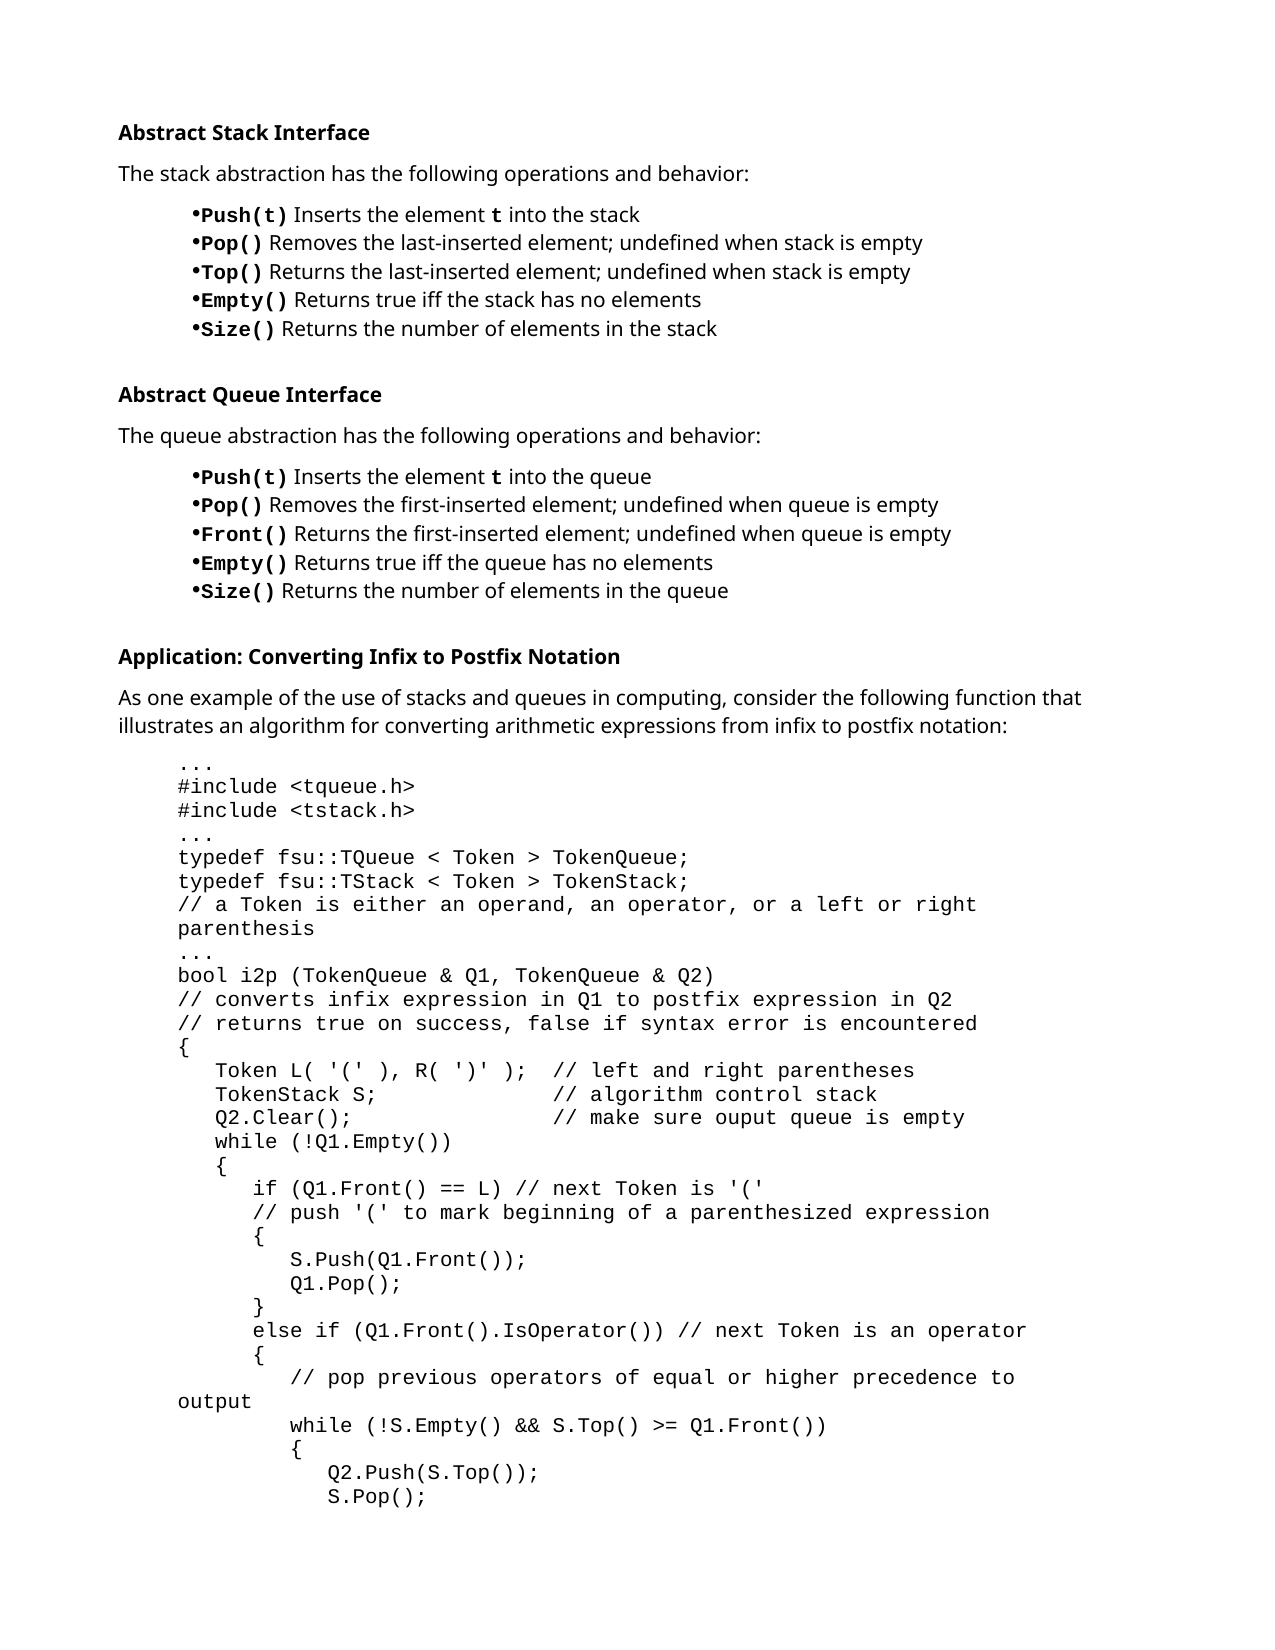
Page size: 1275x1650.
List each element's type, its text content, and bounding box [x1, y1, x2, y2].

text { [177, 1226, 1098, 1249]
text ... [177, 823, 1098, 847]
list Empty() Returns true iff the stack has no elements [118, 286, 1157, 314]
text { [177, 1036, 1098, 1060]
text Token L( '(' ), R( ')' ); // left and right parentheses [177, 1060, 1098, 1084]
list Top() Returns the last-inserted element; undefined when stack is empty [118, 257, 1157, 286]
list Size() Returns the number of elements in the queue [118, 576, 1157, 605]
text // a Token is either an operand, an operator, or a left or right parenthesis [177, 894, 1098, 942]
text // push '(' to mark beginning of a parenthesized expression [177, 1202, 1098, 1226]
text ... [177, 942, 1098, 965]
text // returns true on success, false if syntax error is encountered [177, 1013, 1098, 1036]
text while (!Q1.Empty()) [177, 1131, 1098, 1154]
text #include <tqueue.h> [177, 776, 1098, 800]
text typedef fsu::TQueue < Token > TokenQueue; [177, 847, 1098, 871]
text The stack abstraction has the following operations and behavior: [118, 159, 1157, 187]
text typedef fsu::TStack < Token > TokenStack; [177, 871, 1098, 894]
list Empty() Returns true iff the queue has no elements [118, 548, 1157, 576]
text The queue abstraction has the following operations and behavior: [118, 421, 1157, 449]
list Pop() Removes the last-inserted element; undefined when stack is empty [118, 228, 1157, 257]
text Q2.Push(S.Top()); [177, 1462, 1098, 1486]
text S.Push(Q1.Front()); [177, 1249, 1098, 1273]
text if (Q1.Front() == L) // next Token is '(' [177, 1178, 1098, 1202]
text { [177, 1154, 1098, 1178]
text As one example of the use of stacks and queues in computing, consider the following function that illustrates an algorithm for converting arithmetic expressions from infix to postfix notation: [118, 683, 1157, 740]
text Q1.Pop(); [177, 1273, 1098, 1296]
text Q2.Clear(); // make sure ouput queue is empty [177, 1107, 1098, 1131]
list Size() Returns the number of elements in the stack [118, 314, 1157, 343]
text } [177, 1296, 1098, 1320]
list Pop() Removes the first-inserted element; undefined when queue is empty [118, 491, 1157, 519]
text while (!S.Empty() && S.Top() >= Q1.Front()) [177, 1415, 1098, 1438]
text #include <tstack.h> [177, 800, 1098, 823]
list Front() Returns the first-inserted element; undefined when queue is empty [118, 519, 1157, 548]
subtitle Application: Converting Infix to Postfix Notation [118, 642, 1157, 671]
text { [177, 1438, 1098, 1462]
subtitle Abstract Queue Interface [118, 380, 1157, 409]
text TokenStack S; // algorithm control stack [177, 1084, 1098, 1107]
list Push(t) Inserts the element t into the stack [118, 200, 1157, 228]
text // converts infix expression in Q1 to postfix expression in Q2 [177, 989, 1098, 1013]
text S.Pop(); [177, 1486, 1098, 1509]
text else if (Q1.Front().IsOperator()) // next Token is an operator [177, 1320, 1098, 1344]
text bool i2p (TokenQueue & Q1, TokenQueue & Q2) [177, 965, 1098, 989]
text // pop previous operators of equal or higher precedence to output [177, 1367, 1098, 1415]
text { [177, 1344, 1098, 1367]
subtitle Abstract Stack Interface [118, 118, 1157, 147]
text ... [177, 753, 1098, 776]
list Push(t) Inserts the element t into the queue [118, 462, 1157, 491]
